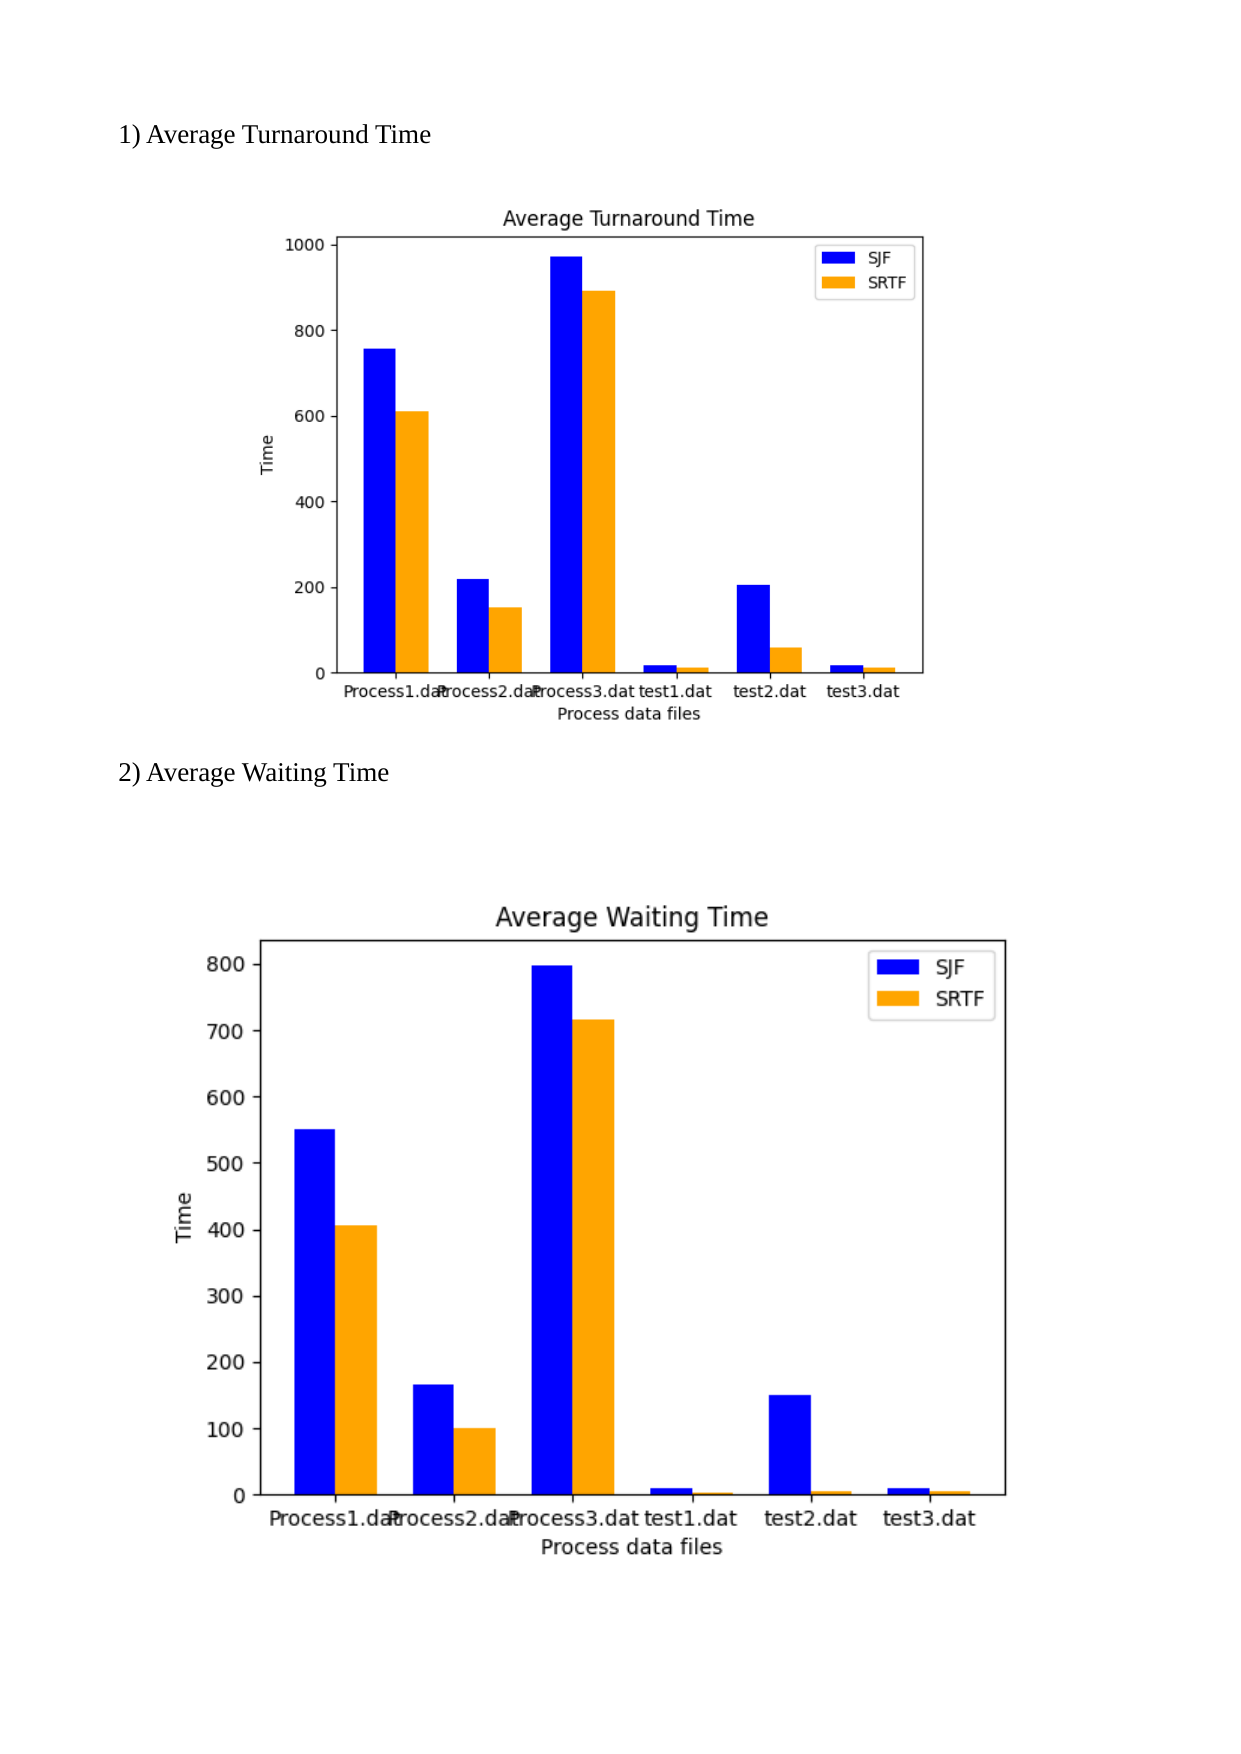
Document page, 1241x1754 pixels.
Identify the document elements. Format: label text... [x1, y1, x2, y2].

text 1) Average Turnaround Time [118, 118, 1122, 149]
text 2) Average Waiting Time [118, 756, 1122, 787]
picture [140, 853, 1100, 1574]
picture [242, 168, 998, 735]
